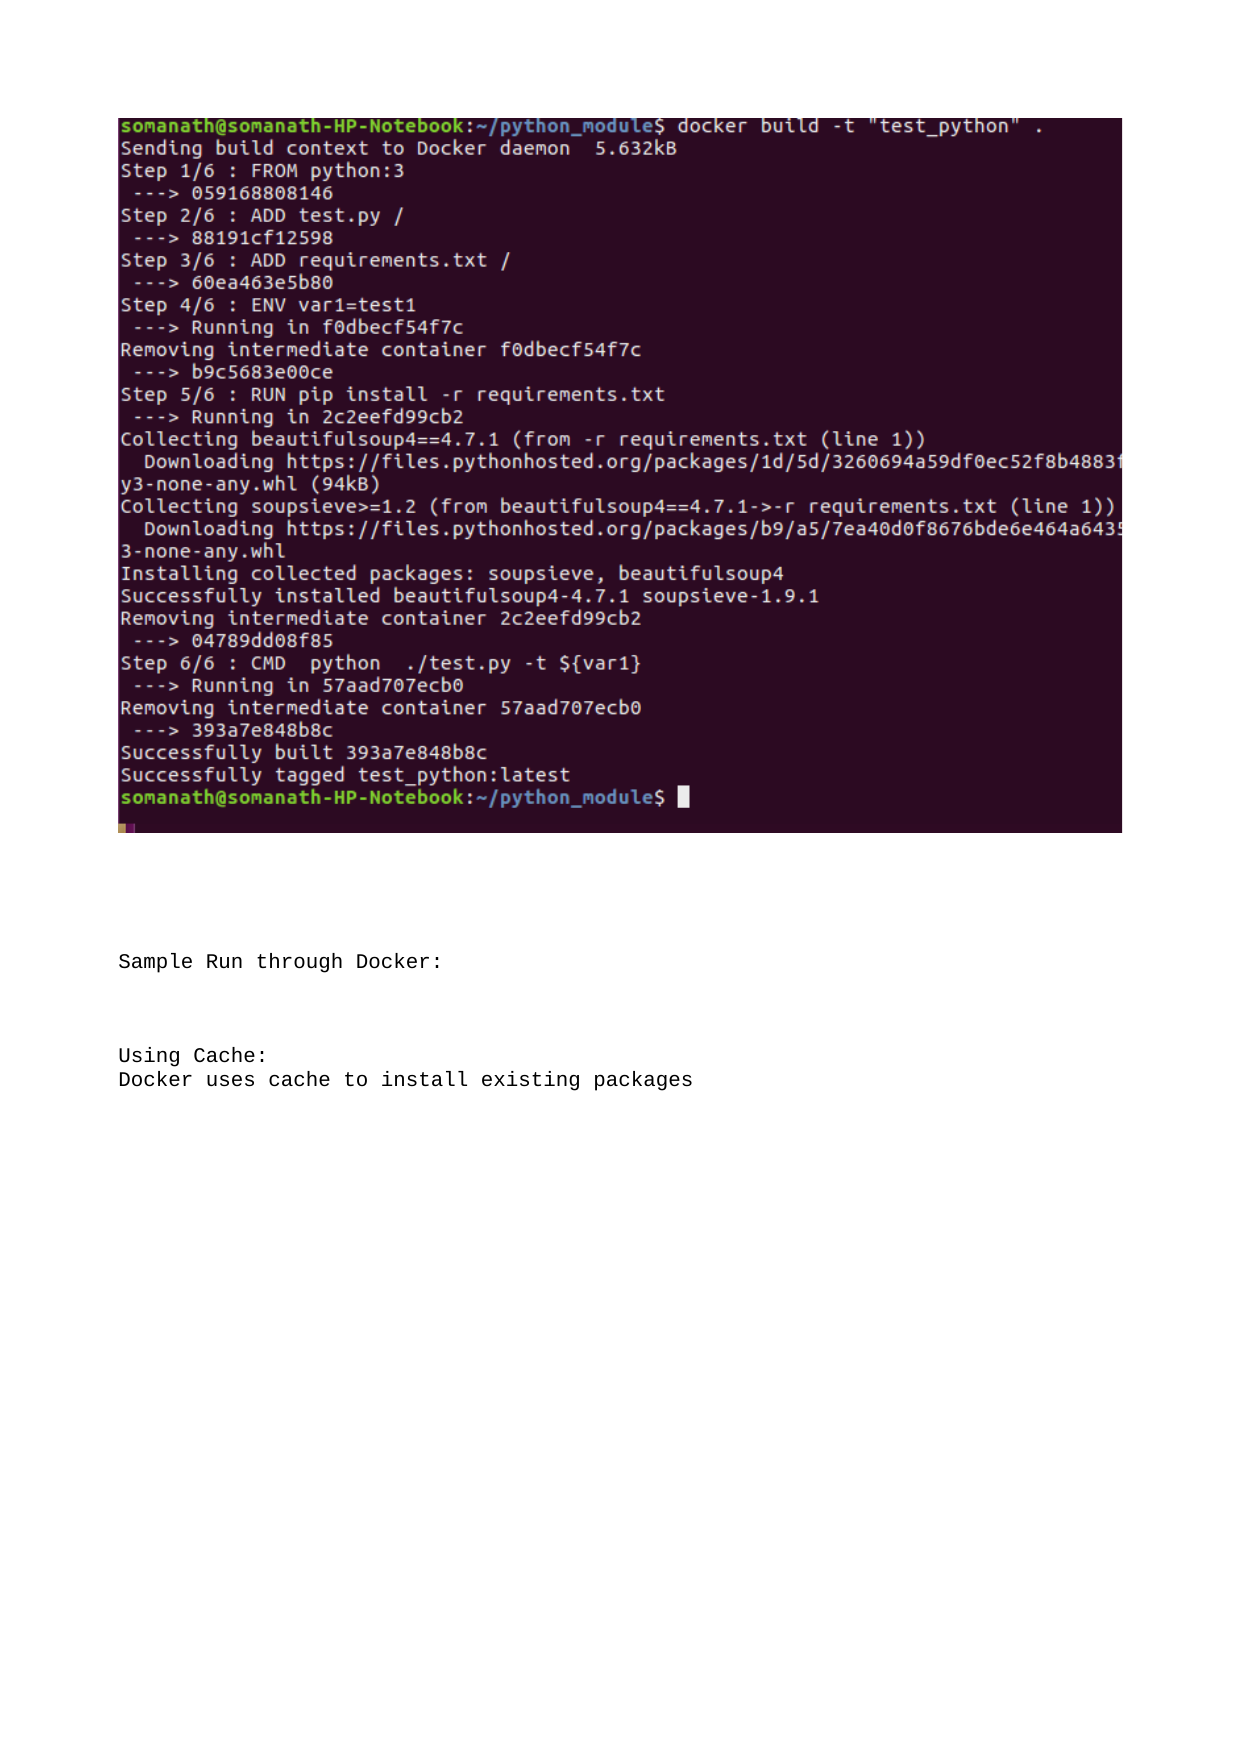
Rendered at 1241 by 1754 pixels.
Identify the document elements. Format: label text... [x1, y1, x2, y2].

picture [118, 118, 1123, 833]
text Using Cache: [118, 1045, 1122, 1069]
text Docker uses cache to install existing packages [118, 1069, 1122, 1093]
text Sample Run through Docker: [118, 951, 1122, 974]
